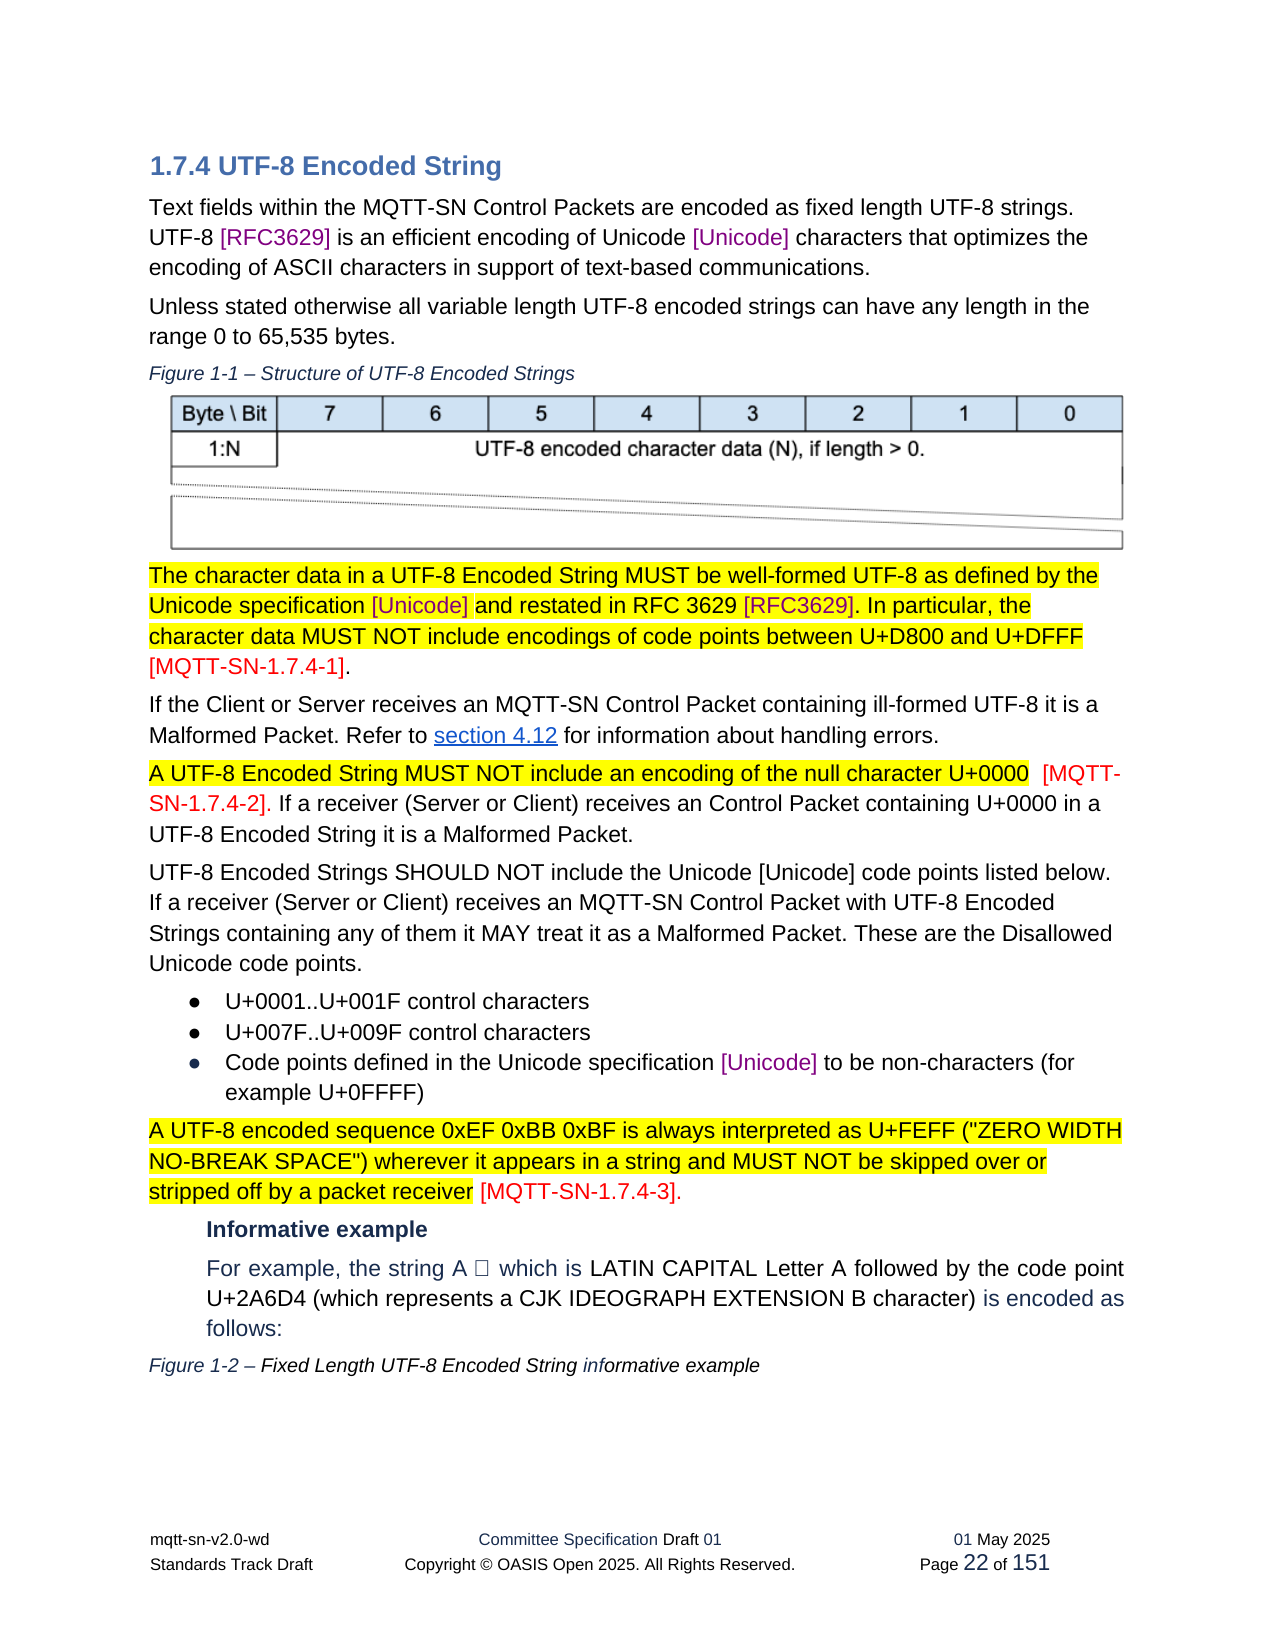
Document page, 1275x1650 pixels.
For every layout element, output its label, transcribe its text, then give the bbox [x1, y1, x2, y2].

list U+0001..U+001F control characters [187, 988, 1125, 1014]
text Informative example [206, 1216, 1124, 1243]
text UTF-8 Encoded Strings SHOULD NOT include the Unicode [Unicode] code points listed below. If a receiver (Server or Client) receives an MQTT-SN Control Packet with UTF-8 Encoded Strings containing any of them it MAY treat it as a Malformed Packet. These are the Disallowed Unicode code points. [148, 859, 1124, 976]
list U+007F..U+009F control characters [187, 1018, 1125, 1045]
list Code points defined in the Unicode specification [Unicode] to be non-characters (for example U+0FFFF) [187, 1049, 1125, 1105]
text A UTF-8 encoded sequence 0xEF 0xBB 0xBF is always interpreted as U+FEFF ("ZERO WIDTH NO-BREAK SPACE") wherever it appears in a string and MUST NOT be skipped over or stripped off by a packet receiver [MQTT-SN-1.7.4-3]. [148, 1117, 1124, 1204]
picture [148, 395, 1124, 550]
text Unless stated otherwise all variable length UTF-8 encoded strings can have any length in the range 0 to 65,535 bytes. [148, 293, 1124, 349]
text For example, the string A𪛔 which is LATIN CAPITAL Letter A followed by the code point U+2A6D4 (which represents a CJK IDEOGRAPH EXTENSION B character) is encoded as follows: [206, 1255, 1124, 1342]
subtitle 1.7.4 UTF-8 Encoded String [150, 150, 1124, 181]
text Figure 1-2 – Fixed Length UTF-8 Encoded String informative example [148, 1354, 1124, 1377]
text Figure 1-1 – Structure of UTF-8 Encoded Strings [148, 361, 1124, 384]
text The character data in a UTF-8 Encoded String MUST be well-formed UTF-8 as defined by the Unicode specification [Unicode] and restated in RFC 3629 [RFC3629]. In particular, the character data MUST NOT include encodings of code points between U+D800 and U+DFFF [MQTT-SN-1.7.4-1]. [148, 562, 1124, 679]
text If the Client or Server receives an MQTT-SN Control Packet containing ill-formed UTF-8 it is a Malformed Packet. Refer to section 4.12 for information about handling errors. [148, 691, 1124, 748]
text A UTF-8 Encoded String MUST NOT include an encoding of the null character U+0000 [MQTT-SN-1.7.4-2]. If a receiver (Server or Client) receives an Control Packet containing U+0000 in a UTF-8 Encoded String it is a Malformed Packet. [148, 760, 1124, 847]
text Text fields within the MQTT-SN Control Packets are encoded as fixed length UTF-8 strings. UTF-8 [RFC3629] is an efficient encoding of Unicode [Unicode] characters that optimizes the encoding of ASCII characters in support of text-based communications. [148, 194, 1124, 281]
